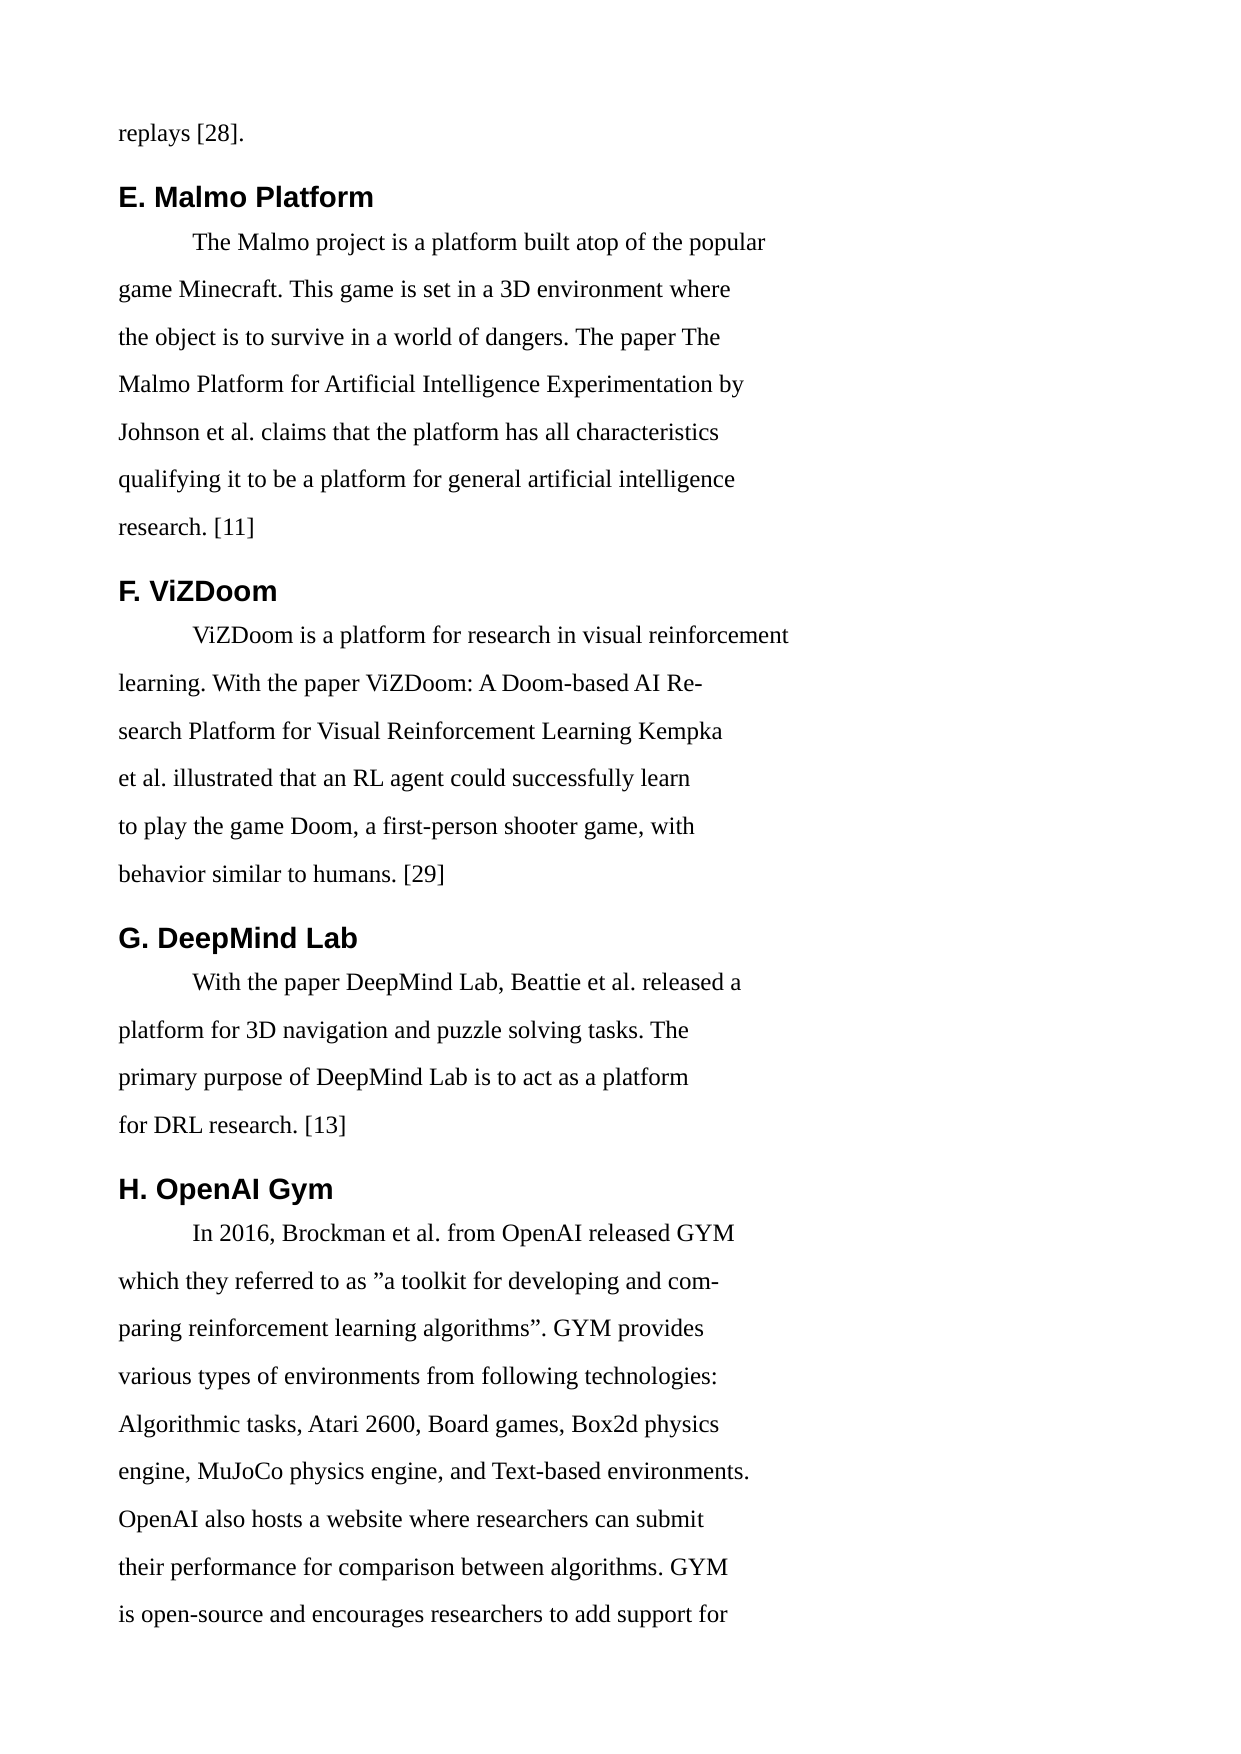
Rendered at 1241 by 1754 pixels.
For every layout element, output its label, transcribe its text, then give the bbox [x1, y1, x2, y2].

text ViZDoom is a platform for research in visual reinforcement [118, 621, 1122, 649]
text their performance for comparison between algorithms. GYM [118, 1552, 1122, 1580]
text various types of environments from following technologies: [118, 1361, 1122, 1390]
text primary purpose of DeepMind Lab is to act as a platform [118, 1062, 1122, 1091]
text for DRL research. [13] [118, 1110, 1122, 1139]
text et al. illustrated that an RL agent could successfully learn [118, 763, 1122, 792]
text The Malmo project is a platform built atop of the popular [118, 227, 1122, 255]
text Johnson et al. claims that the platform has all characteristics [118, 417, 1122, 446]
subtitle F. ViZDoom [118, 574, 1122, 608]
text the object is to survive in a world of dangers. The paper The [118, 322, 1122, 351]
text to play the game Doom, a first-person shooter game, with [118, 811, 1122, 840]
subtitle E. Malmo Platform [118, 180, 1122, 214]
text engine, MuJoCo physics engine, and Text-based environments. [118, 1456, 1122, 1485]
subtitle G. DeepMind Lab [118, 921, 1122, 954]
text game Minecraft. This game is set in a 3D environment where [118, 274, 1122, 303]
subtitle H. OpenAI Gym [118, 1172, 1122, 1206]
text search Platform for Visual Reinforcement Learning Kempka [118, 716, 1122, 744]
text behavior similar to humans. [29] [118, 859, 1122, 887]
text qualifying it to be a platform for general artificial intelligence [118, 464, 1122, 493]
text is open-source and encourages researchers to add support for [118, 1599, 1122, 1628]
text platform for 3D navigation and puzzle solving tasks. The [118, 1015, 1122, 1043]
text paring reinforcement learning algorithms”. GYM provides [118, 1313, 1122, 1342]
text Malmo Platform for Artificial Intelligence Experimentation by [118, 369, 1122, 398]
text which they referred to as ”a toolkit for developing and com- [118, 1266, 1122, 1295]
text learning. With the paper ViZDoom: A Doom-based AI Re- [118, 668, 1122, 697]
text With the paper DeepMind Lab, Beattie et al. released a [118, 967, 1122, 996]
text research. [11] [118, 512, 1122, 541]
text Algorithmic tasks, Atari 2600, Board games, Box2d physics [118, 1409, 1122, 1437]
text replays [28]. [118, 118, 1122, 147]
text In 2016, Brockman et al. from OpenAI released GYM [118, 1218, 1122, 1247]
text OpenAI also hosts a website where researchers can submit [118, 1504, 1122, 1533]
